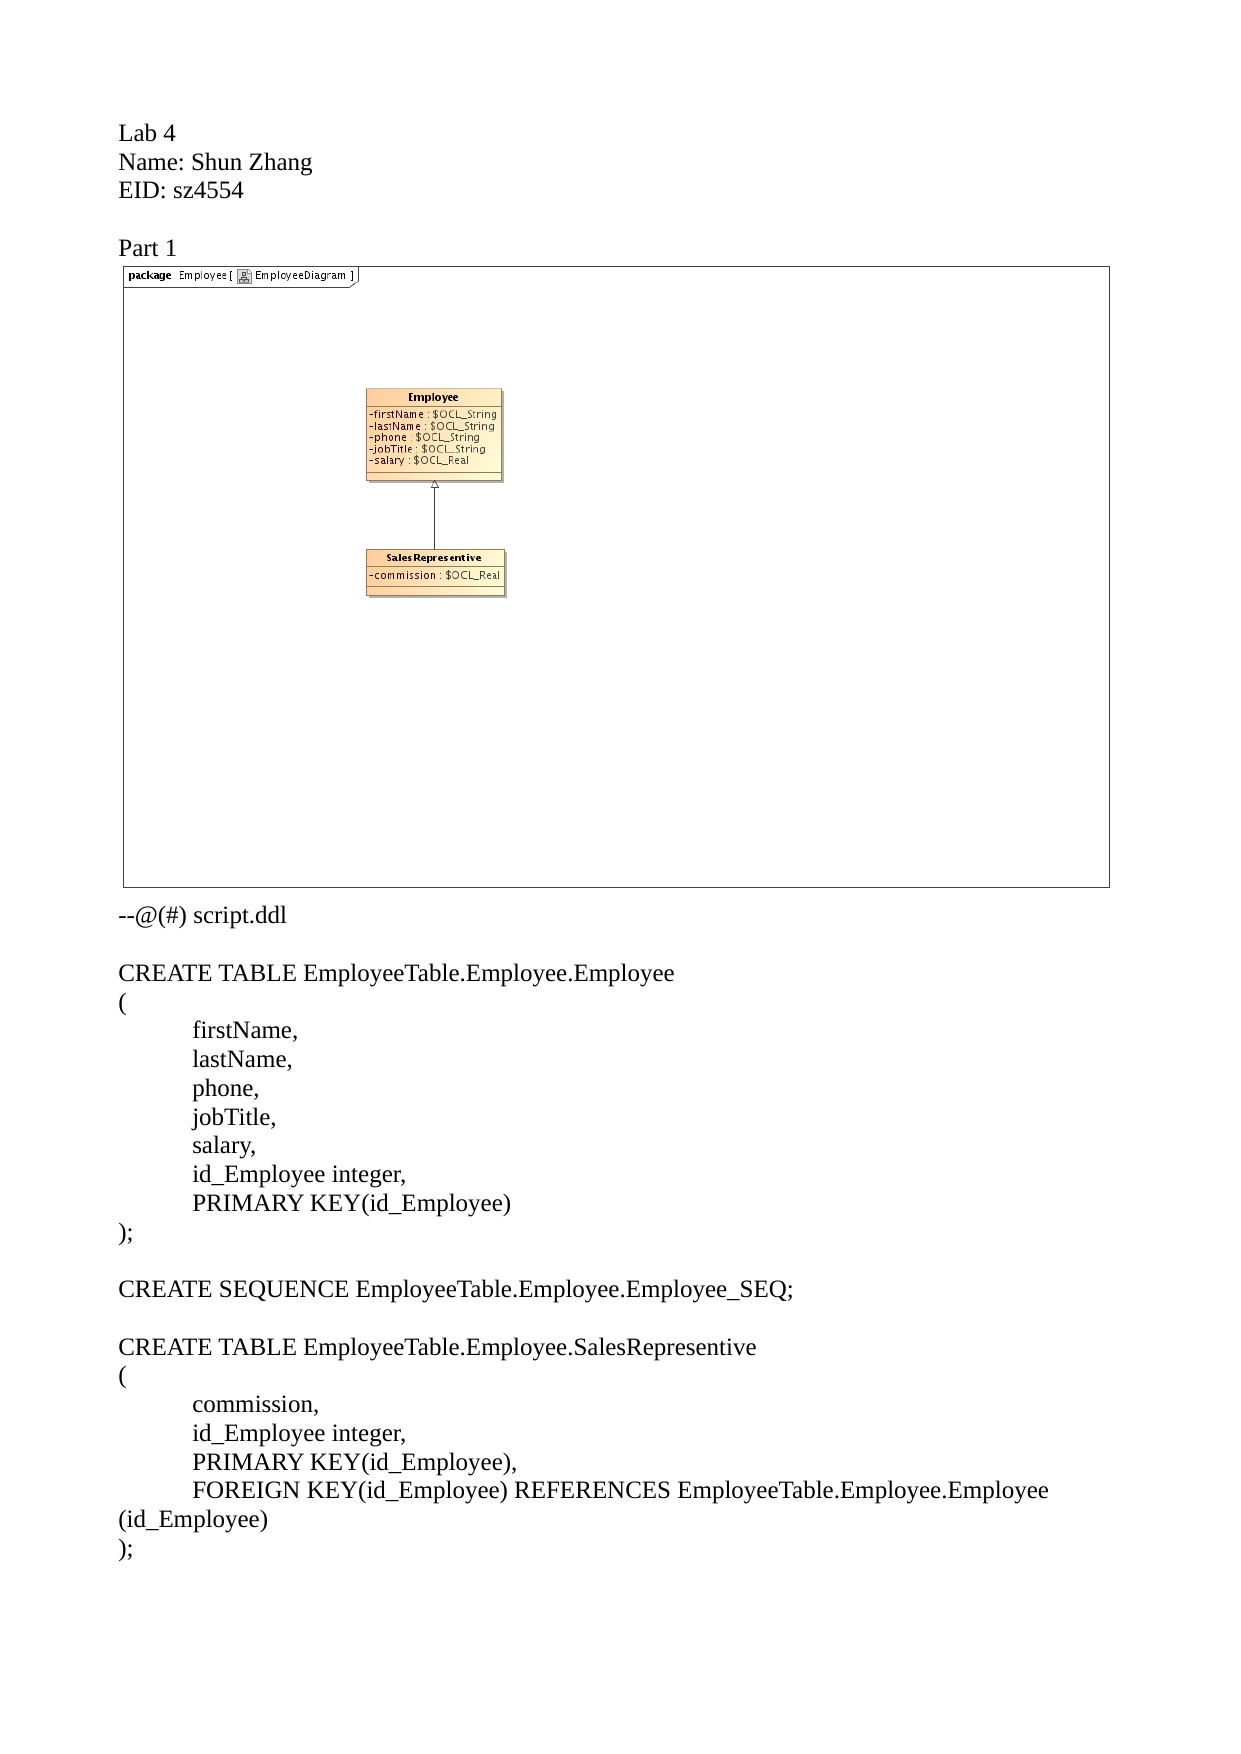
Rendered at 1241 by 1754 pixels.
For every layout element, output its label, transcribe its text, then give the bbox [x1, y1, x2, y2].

text CREATE TABLE EmployeeTable.Employee.SalesRepresentive [118, 1332, 1122, 1361]
text ); [118, 1217, 1122, 1246]
text --@(#) script.ddl [118, 901, 1122, 929]
text EID: sz4554 [118, 176, 1122, 204]
text FOREIGN KEY(id_Employee) REFERENCES EmployeeTable.Employee.Employee (id_Employee) [118, 1476, 1122, 1533]
text ( [118, 987, 1122, 1016]
text Lab 4 [118, 118, 1122, 147]
text Part 1 [118, 233, 1122, 261]
text id_Employee integer, [118, 1418, 1122, 1447]
text CREATE TABLE EmployeeTable.Employee.Employee [118, 958, 1122, 987]
text ); [118, 1533, 1122, 1562]
text phone, [118, 1073, 1122, 1102]
text CREATE SEQUENCE EmployeeTable.Employee.Employee_SEQ; [118, 1274, 1122, 1303]
text Name: Shun Zhang [118, 147, 1122, 176]
text ( [118, 1361, 1122, 1389]
text commission, [118, 1389, 1122, 1418]
text salary, [118, 1131, 1122, 1159]
text PRIMARY KEY(id_Employee), [118, 1447, 1122, 1476]
picture [118, 261, 1123, 901]
text jobTitle, [118, 1102, 1122, 1131]
text PRIMARY KEY(id_Employee) [118, 1188, 1122, 1217]
text lastName, [118, 1044, 1122, 1073]
text id_Employee integer, [118, 1159, 1122, 1188]
text firstName, [118, 1016, 1122, 1044]
